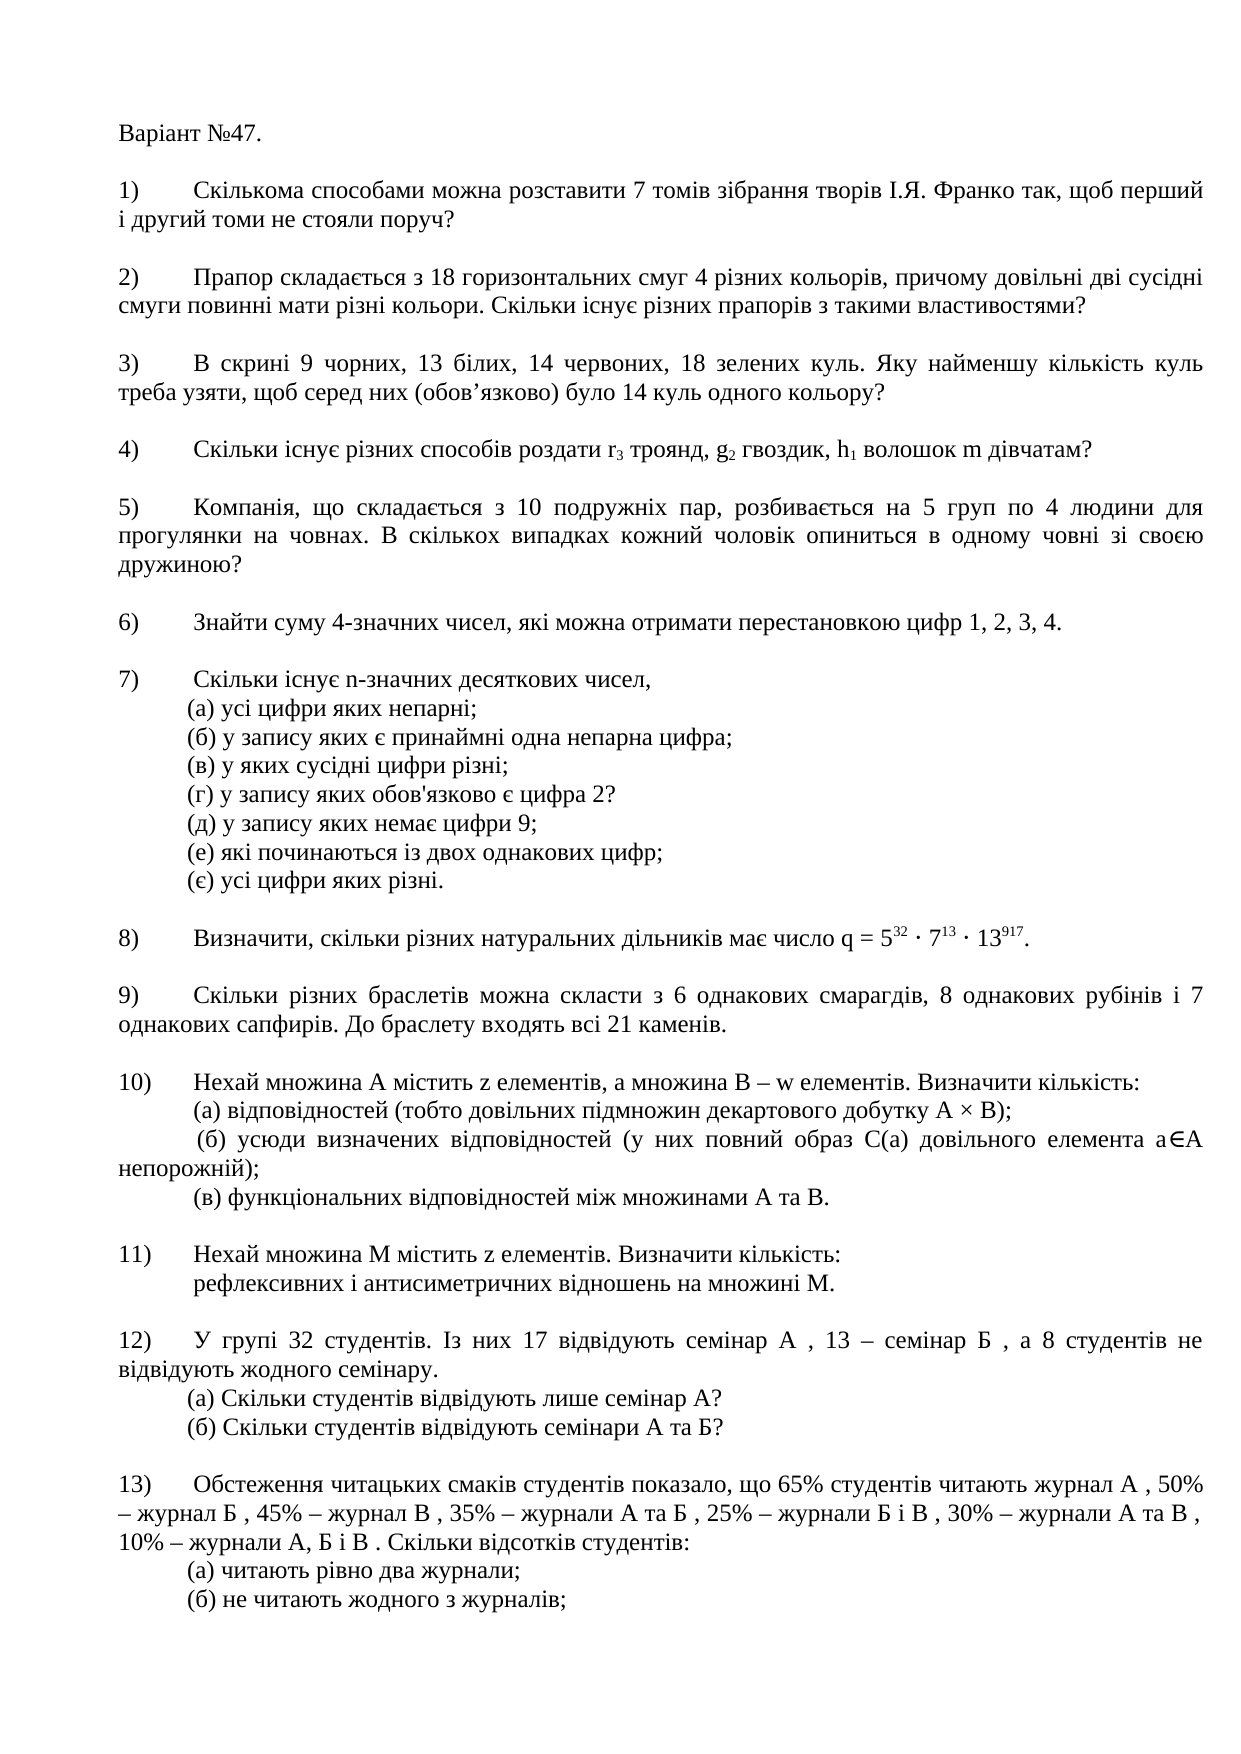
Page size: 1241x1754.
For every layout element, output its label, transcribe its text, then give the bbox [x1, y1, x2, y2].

list (в) у яких сусідні цифри різні; [118, 751, 1205, 779]
list (б) усюди визначених відповідностей (у них повний образ C(a) довільного елемента a∈A непорожній); [118, 1124, 1205, 1182]
list Визначити, скільки різних натуральних дільників має число q = 532 ⋅ 713 ⋅ 13917. [118, 923, 1205, 952]
list (а) читають рівно два журнали; [118, 1556, 1205, 1584]
list Скільки існує різних способів роздати r3 троянд, g2 гвоздик, h1 волошок m дівчатам? [118, 434, 1205, 463]
list (е) які починаються із двох однакових цифр; [118, 837, 1205, 866]
list (а) відповідностей (тобто довільних підмножин декартового добутку A × B); [118, 1096, 1205, 1124]
list (г) у запису яких обов'язково є цифра 2? [118, 779, 1205, 808]
list Нехай множина A містить z елементів, а множина B – w елементів. Визначити кількість: [118, 1067, 1205, 1096]
list Скількома способами можна розставити 7 томів зібрання творів І.Я. Франко так, щоб перший і другий томи не стояли поруч? [118, 176, 1205, 233]
list (б) Скільки студентів відвідують семінари А та Б? [118, 1412, 1205, 1441]
list (є) усі цифри яких різні. [118, 866, 1205, 894]
list Прапор складається з 18 горизонтальних смуг 4 різних кольорів, причому довільні дві сусідні смуги повинні мати різні кольори. Скільки існує різних прапорів з такими властивостями? [118, 262, 1205, 319]
list (б) не читають жодного з журналів; [118, 1584, 1205, 1613]
list Скiльки рiзних браслетiв можна скласти з 6 однакових смарагдiв, 8 однакових рубiнiв i 7 однакових сапфирiв. До браслету входять всi 21 каменiв. [118, 981, 1205, 1038]
list У групі 32 студентів. Із них 17 відвідують семінар А , 13 – семінар Б , а 8 студентів не відвідують жодного семінару. [118, 1326, 1205, 1383]
list (а) усі цифри яких непарні; [118, 693, 1205, 722]
list (б) у запису яких є принаймні одна непарна цифра; [118, 722, 1205, 751]
list Знайти суму 4-значних чисел, які можна отримати перестановкою цифр 1, 2, 3, 4. [118, 607, 1205, 636]
text Варіант №47. [118, 118, 1205, 147]
list Скільки існує n-значних десяткових чисел, [118, 664, 1205, 693]
list (в) функціональних відповідностей між множинами A та B. [118, 1182, 1205, 1211]
list рефлексивних і антисиметричних відношень на множині M. [118, 1268, 1205, 1297]
list Нехай множина M містить z елементів. Визначити кількість: [118, 1239, 1205, 1268]
list (д) у запису яких немає цифри 9; [118, 808, 1205, 837]
list В скрині 9 чорних, 13 білих, 14 червоних, 18 зелених куль. Яку найменшу кількість куль треба узяти, щоб серед них (обов’язково) було 14 куль одного кольору? [118, 348, 1205, 406]
list (а) Скільки студентів відвідують лише семінар А? [118, 1383, 1205, 1412]
list Обстеження читацьких смаків студентів показало, що 65% студентів читають журнал А , 50% – журнал Б , 45% – журнал В , 35% – журнали А та Б , 25% – журнали Б і В , 30% – журнали А та В , 10% – журнали А, Б і В . Скільки відсотків студентів: [118, 1469, 1205, 1556]
list Компанiя, що складається з 10 подружнiх пар, розбивається на 5 груп по 4 людини для прогулянки на човнах. В скiлькох випадках кожний чоловiк опиниться в одному човнi зі своєю дружиною? [118, 492, 1205, 578]
